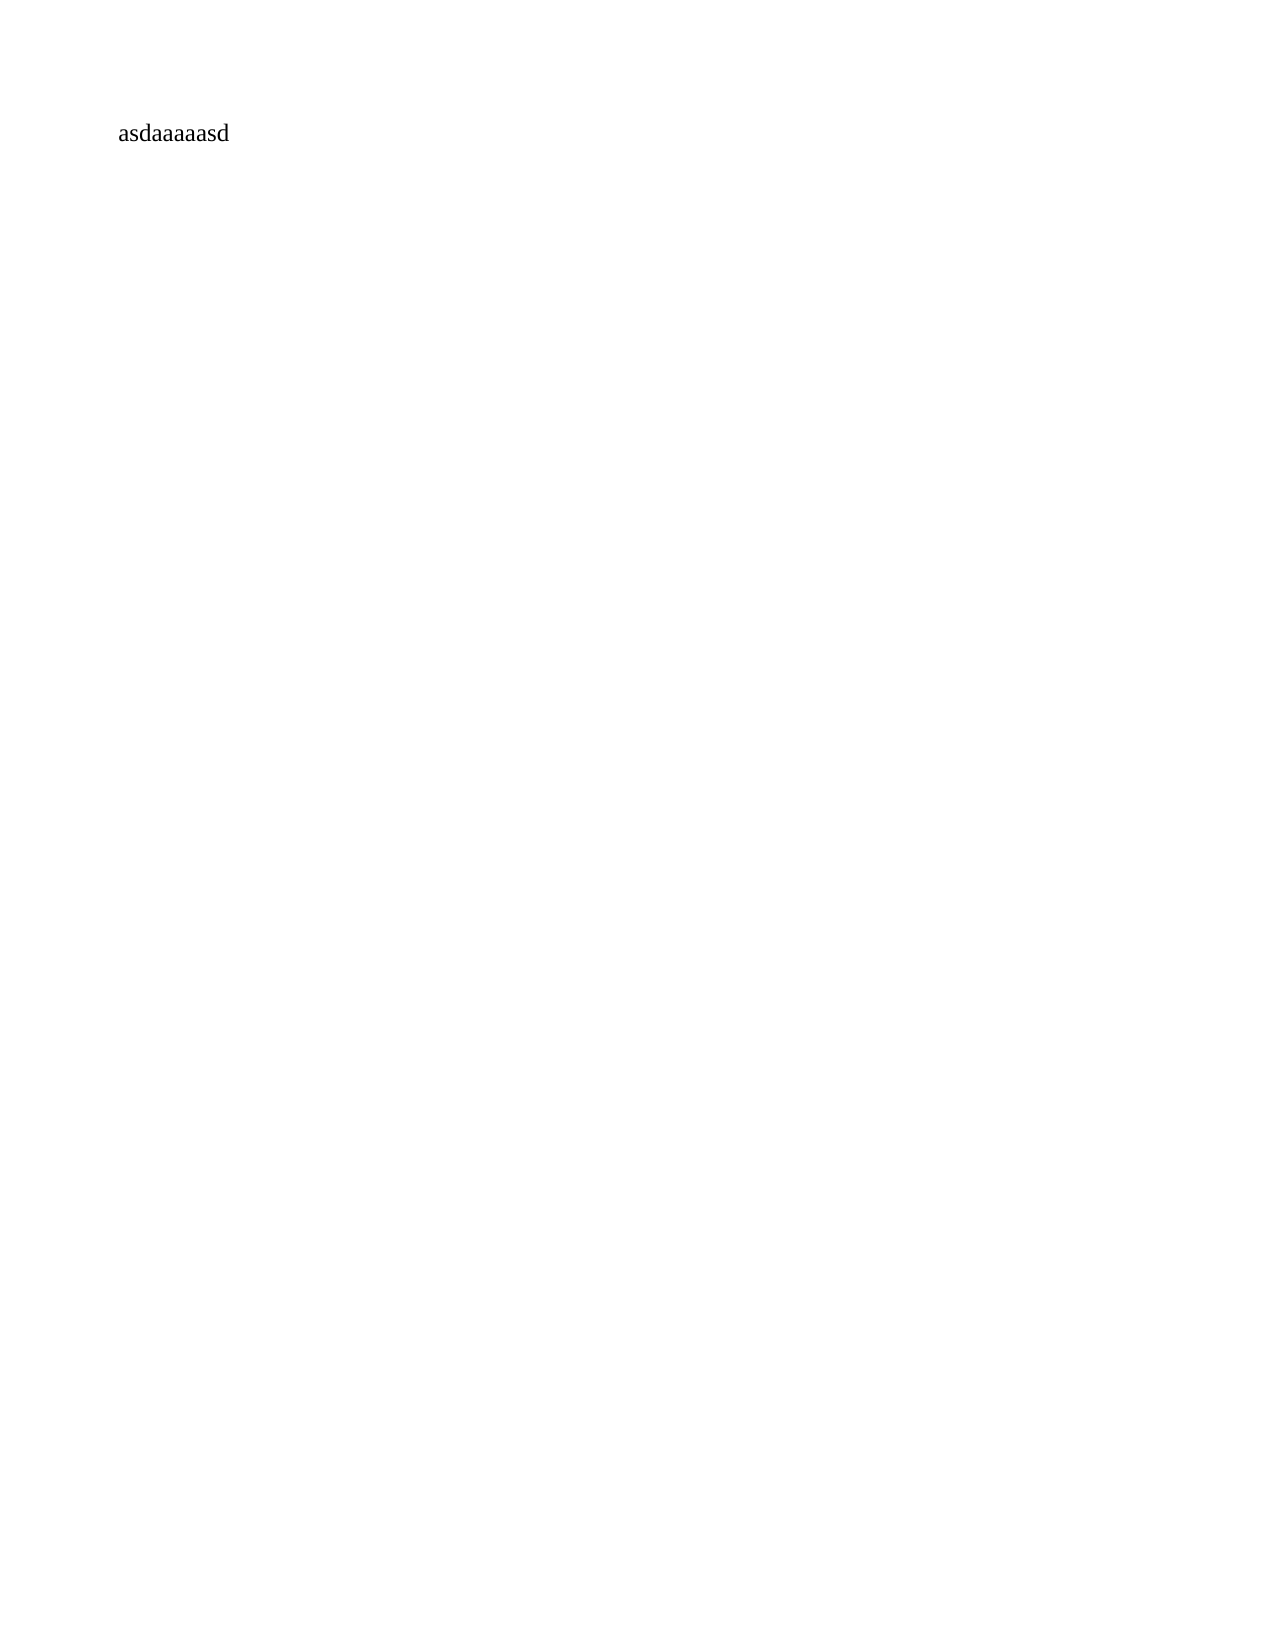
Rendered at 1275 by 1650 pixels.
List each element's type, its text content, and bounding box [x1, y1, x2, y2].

text asdaaaaasd [118, 118, 1157, 147]
